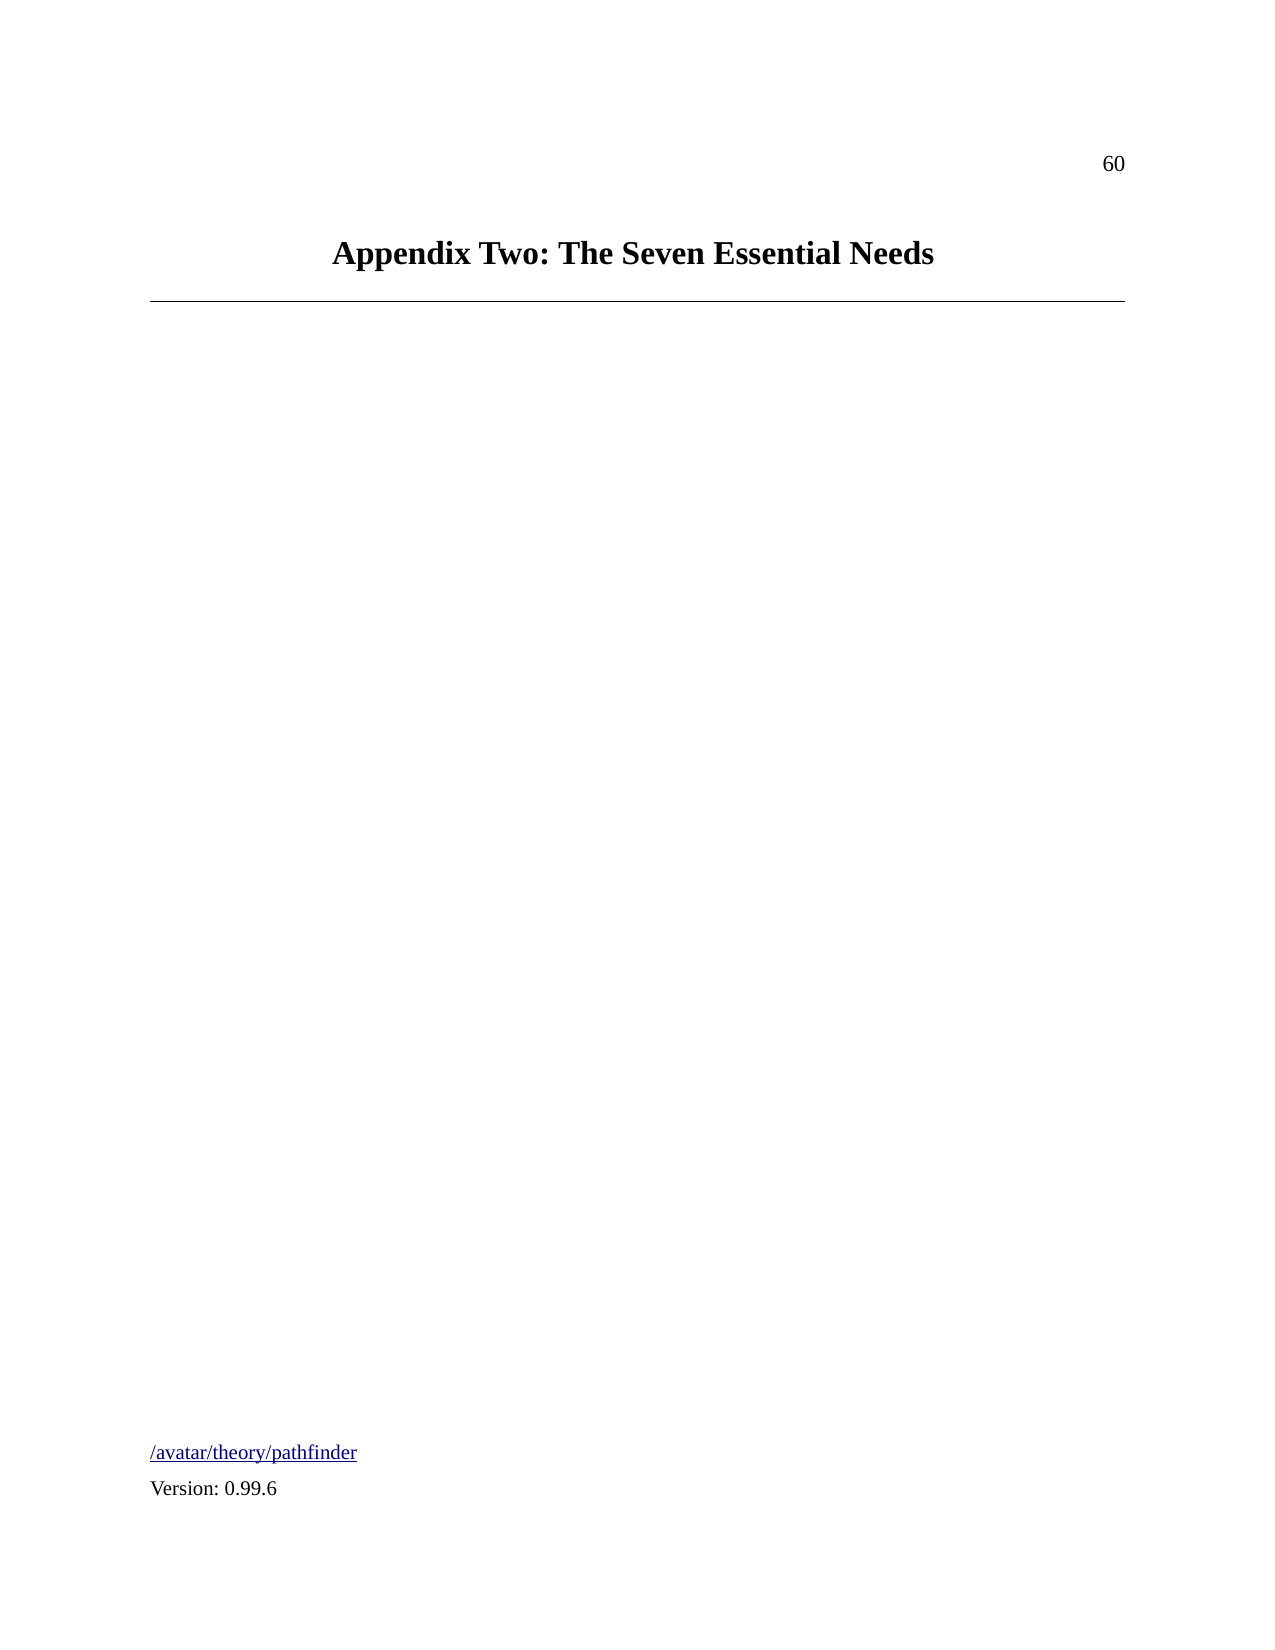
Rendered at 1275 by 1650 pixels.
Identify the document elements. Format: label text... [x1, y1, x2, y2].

subtitle Appendix Two: The Seven Essential Needs [150, 231, 1125, 301]
